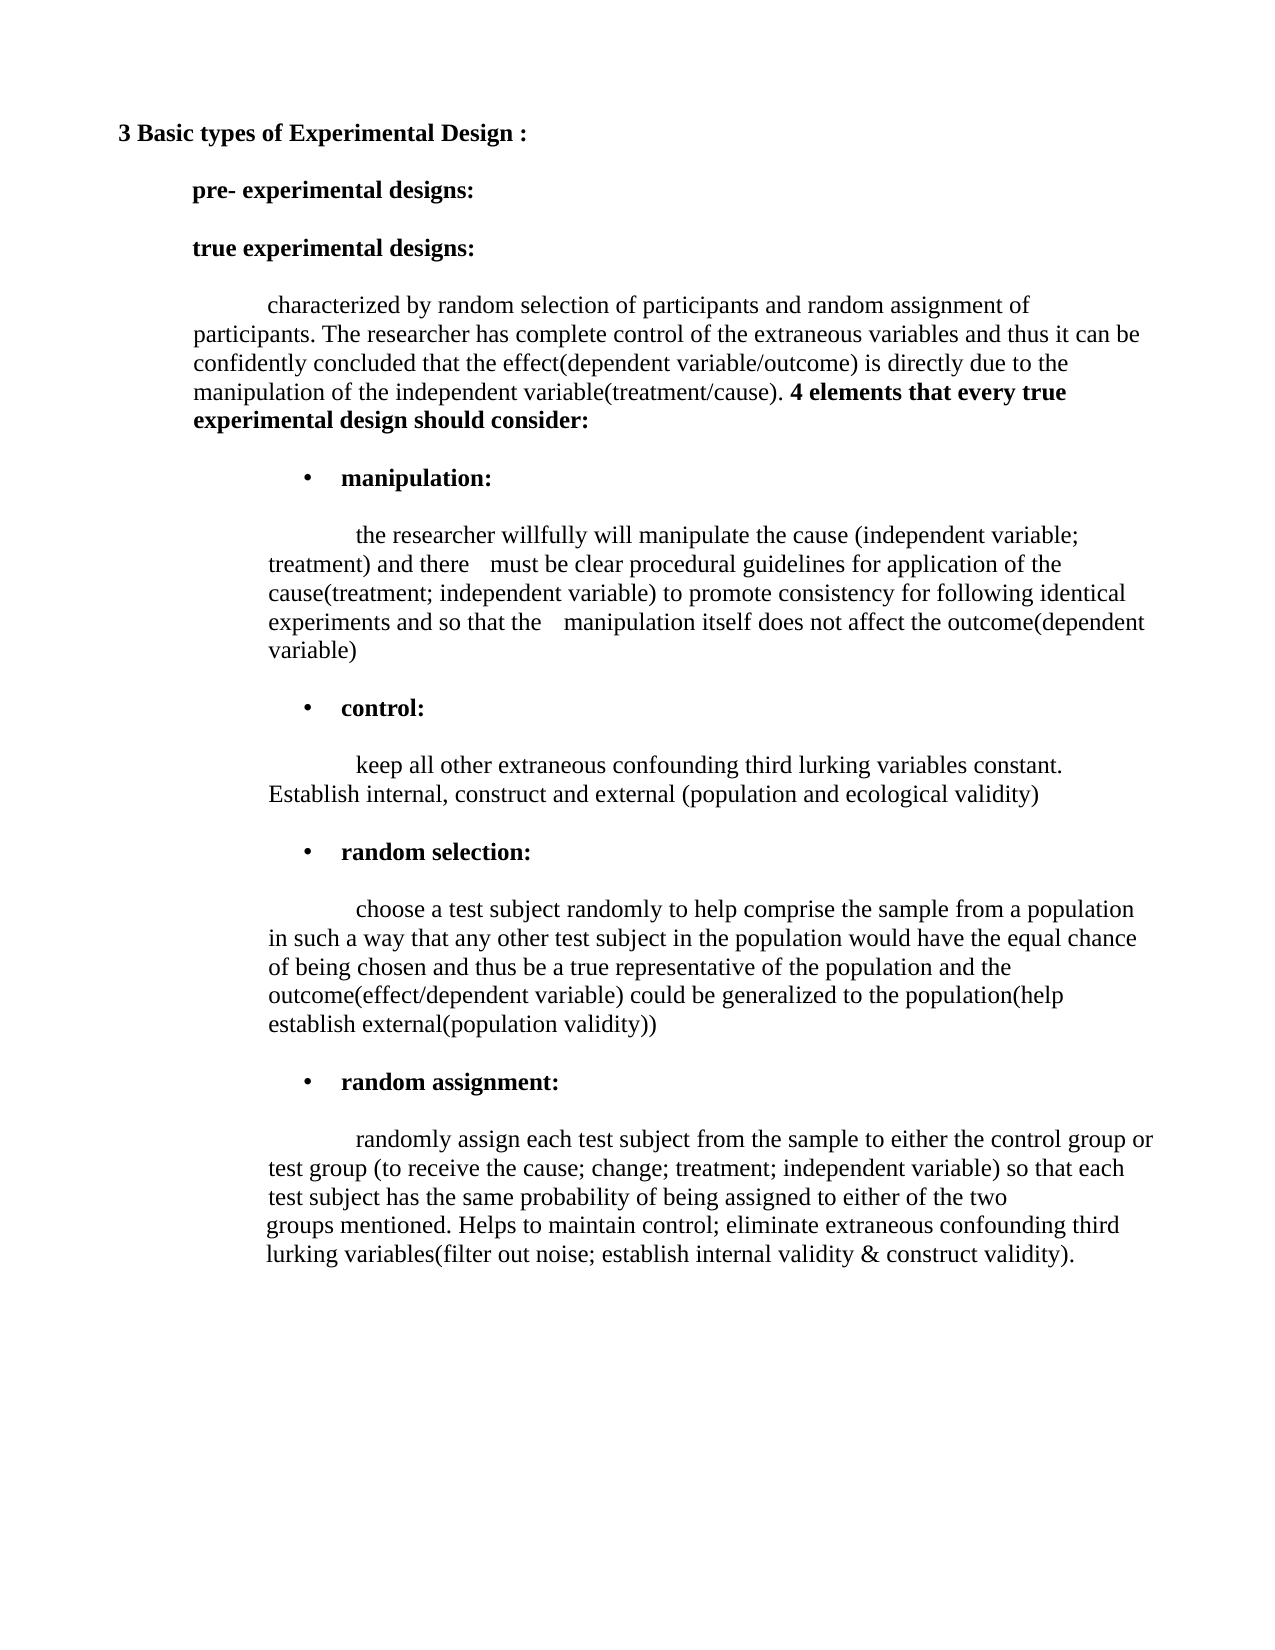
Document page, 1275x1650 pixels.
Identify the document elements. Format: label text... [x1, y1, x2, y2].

text characterized by random selection of participants and random assignment of participants. The researcher has complete control of the extraneous variables and thus it can be confidently concluded that the effect(dependent variable/outcome) is directly due to the manipulation of the independent variable(treatment/cause). 4 elements that every true experimental design should consider: [193, 291, 1157, 434]
text choose a test subject randomly to help comprise the sample from a population in such a way that any other test subject in the population would have the equal chance of being chosen and thus be a true representative of the population and the outcome(effect/dependent variable) could be generalized to the population(help establish external(population validity)) [268, 894, 1157, 1038]
list random selection: [303, 837, 1157, 866]
text keep all other extraneous confounding third lurking variables constant. Establish internal, construct and external (population and ecological validity) [268, 751, 1157, 808]
list control: [303, 693, 1157, 722]
text 3 Basic types of Experimental Design : [118, 118, 1157, 147]
text pre- experimental designs: [118, 176, 1157, 204]
text true experimental designs: [118, 233, 1157, 262]
text groups mentioned. Helps to maintain control; eliminate extraneous confounding third lurking variables(filter out noise; establish internal validity & construct validity). [118, 1211, 1157, 1268]
text the researcher willfully will manipulate the cause (independent variable; treatment) and there must be clear procedural guidelines for application of the cause(treatment; independent variable) to promote consistency for following identical experiments and so that the manipulation itself does not affect the outcome(dependent variable) [268, 521, 1157, 664]
text randomly assign each test subject from the sample to either the control group or test group (to receive the cause; change; treatment; independent variable) so that each test subject has the same probability of being assigned to either of the two [268, 1124, 1157, 1211]
list random assignment: [303, 1067, 1157, 1096]
list manipulation: [303, 463, 1157, 492]
